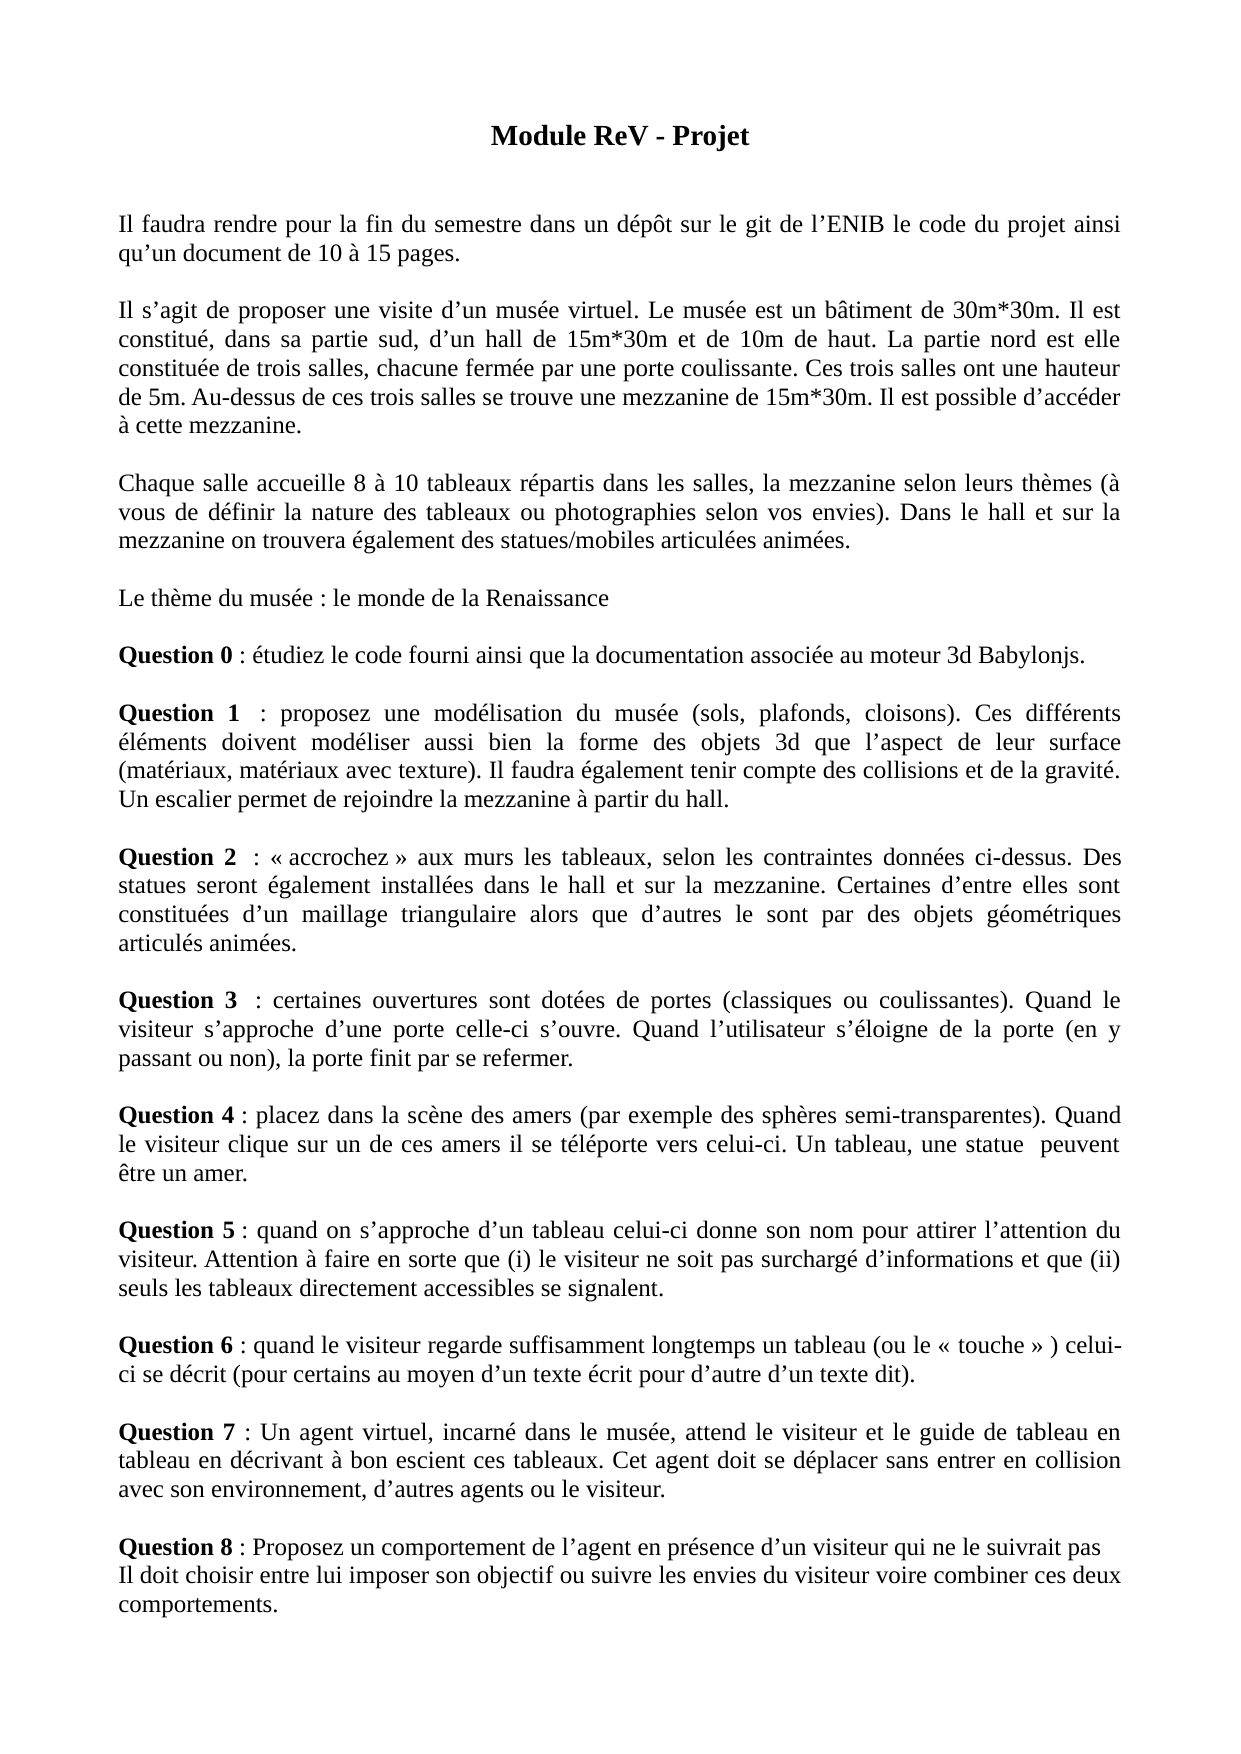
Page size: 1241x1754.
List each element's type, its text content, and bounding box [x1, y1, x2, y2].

text Question 7 : Un agent virtuel, incarné dans le musée, attend le visiteur et le guide de tableau en tableau en décrivant à bon escient ces tableaux. Cet agent doit se déplacer sans entrer en collision avec son environnement, d’autres agents ou le visiteur. [118, 1417, 1122, 1503]
text Question 4 : placez dans la scène des amers (par exemple des sphères semi-transparentes). Quand le visiteur clique sur un de ces amers il se téléporte vers celui-ci. Un tableau, une statue peuvent être un amer. [118, 1100, 1122, 1187]
text Le thème du musée : le monde de la Renaissance [118, 583, 1122, 612]
text Question 2 : « accrochez » aux murs les tableaux, selon les contraintes données ci-dessus. Des statues seront également installées dans le hall et sur la mezzanine. Certaines d’entre elles sont constituées d’un maillage triangulaire alors que d’autres le sont par des objets géométriques articulés animées. [118, 842, 1122, 957]
text Question 1 : proposez une modélisation du musée (sols, plafonds, cloisons). Ces différents éléments doivent modéliser aussi bien la forme des objets 3d que l’aspect de leur surface (matériaux, matériaux avec texture). Il faudra également tenir compte des collisions et de la gravité. Un escalier permet de rejoindre la mezzanine à partir du hall. [118, 698, 1122, 813]
text Il s’agit de proposer une visite d’un musée virtuel. Le musée est un bâtiment de 30m*30m. Il est constitué, dans sa partie sud, d’un hall de 15m*30m et de 10m de haut. La partie nord est elle constituée de trois salles, chacune fermée par une porte coulissante. Ces trois salles ont une hauteur de 5m. Au-dessus de ces trois salles se trouve une mezzanine de 15m*30m. Il est possible d’accéder à cette mezzanine. [118, 295, 1122, 439]
text Question 8 : Proposez un comportement de l’agent en présence d’un visiteur qui ne le suivrait pas [118, 1532, 1122, 1560]
text Module ReV - Projet [118, 118, 1122, 152]
text Question 3 : certaines ouvertures sont dotées de portes (classiques ou coulissantes). Quand le visiteur s’approche d’une porte celle-ci s’ouvre. Quand l’utilisateur s’éloigne de la porte (en y passant ou non), la porte finit par se refermer. [118, 985, 1122, 1072]
text Il faudra rendre pour la fin du semestre dans un dépôt sur le git de l’ENIB le code du projet ainsi qu’un document de 10 à 15 pages. [118, 209, 1122, 267]
text Il doit choisir entre lui imposer son objectif ou suivre les envies du visiteur voire combiner ces deux comportements. [118, 1560, 1122, 1618]
text Question 0 : étudiez le code fourni ainsi que la documentation associée au moteur 3d Babylonjs. [118, 640, 1122, 669]
text Chaque salle accueille 8 à 10 tableaux répartis dans les salles, la mezzanine selon leurs thèmes (à vous de définir la nature des tableaux ou photographies selon vos envies). Dans le hall et sur la mezzanine on trouvera également des statues/mobiles articulées animées. [118, 468, 1122, 554]
text Question 5 : quand on s’approche d’un tableau celui-ci donne son nom pour attirer l’attention du visiteur. Attention à faire en sorte que (i) le visiteur ne soit pas surchargé d’informations et que (ii) seuls les tableaux directement accessibles se signalent. [118, 1215, 1122, 1302]
text Question 6 : quand le visiteur regarde suffisamment longtemps un tableau (ou le « touche » ) celui-ci se décrit (pour certains au moyen d’un texte écrit pour d’autre d’un texte dit). [118, 1330, 1122, 1388]
